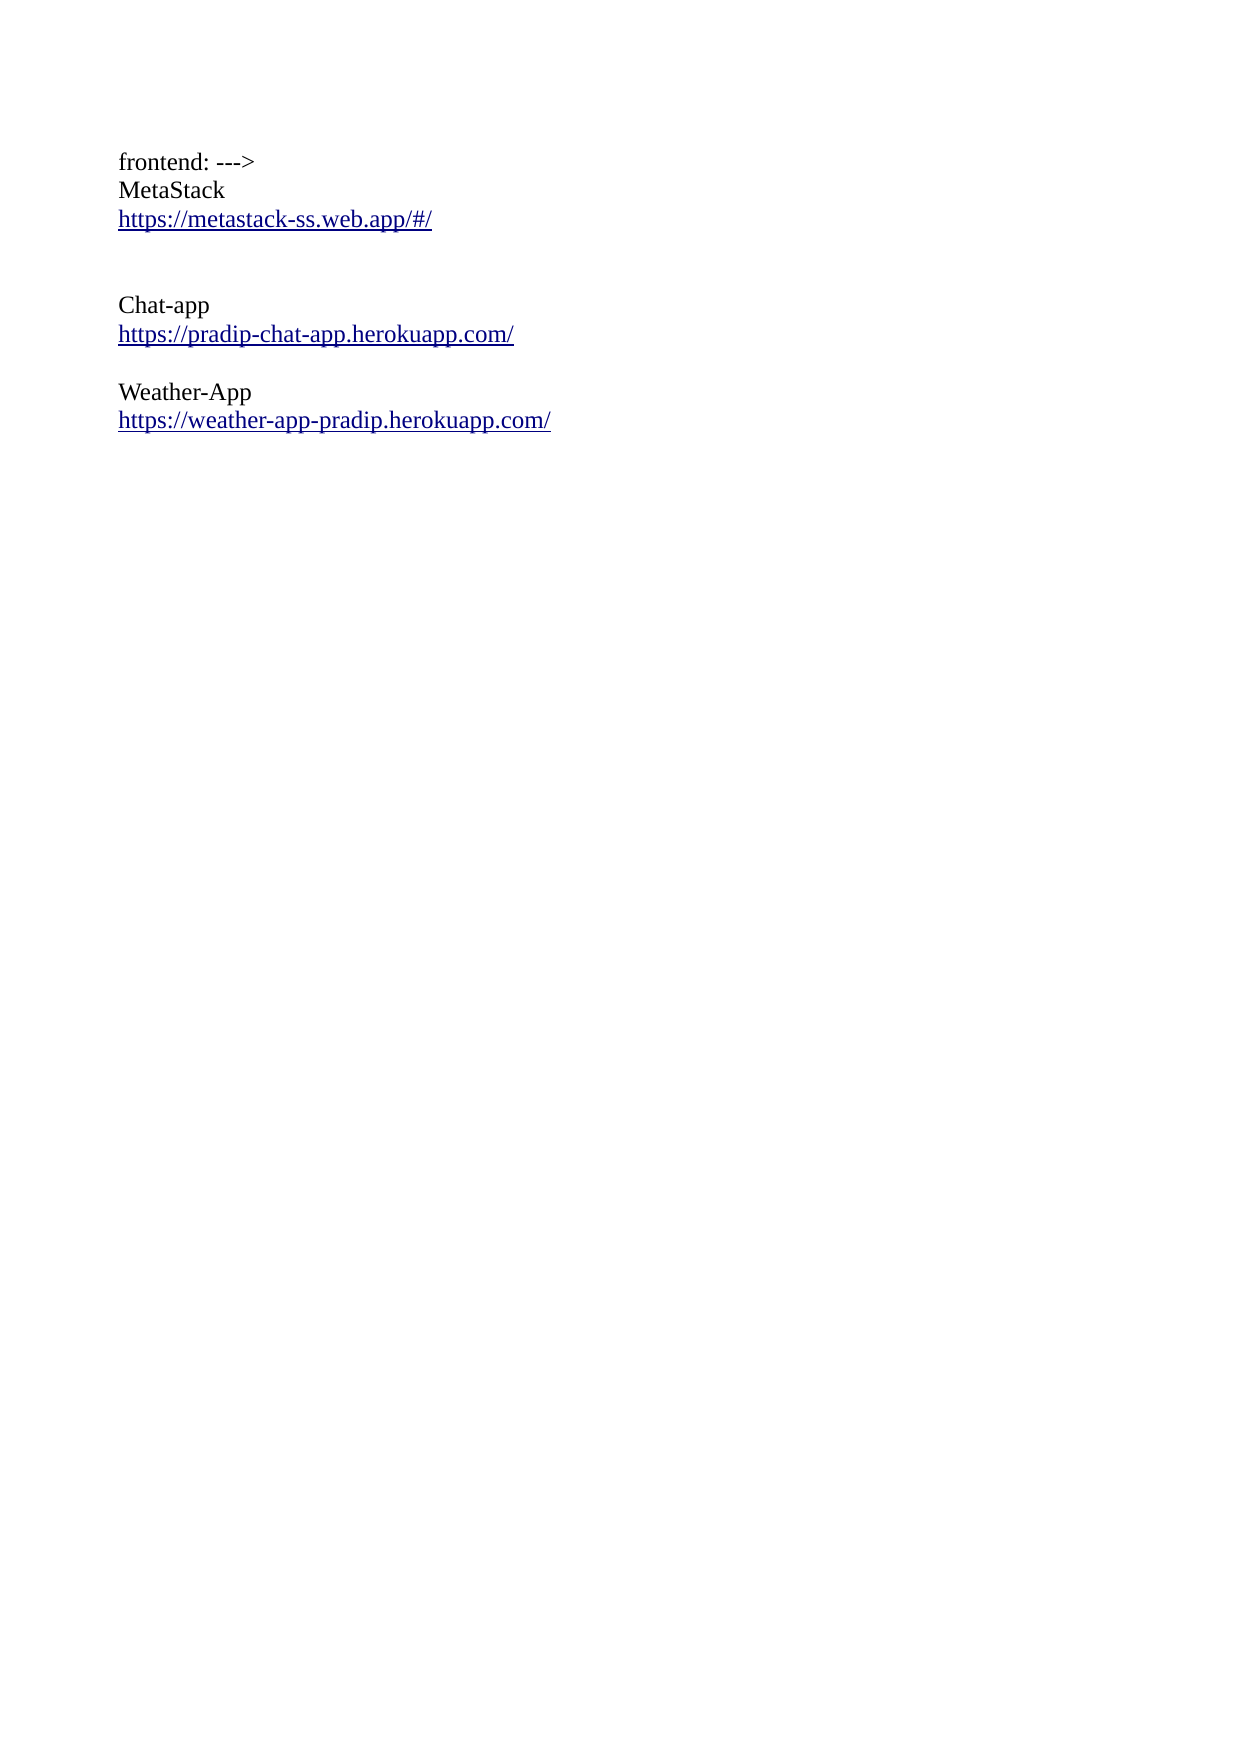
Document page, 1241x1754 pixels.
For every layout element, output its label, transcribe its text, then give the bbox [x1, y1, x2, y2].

text https://pradip-chat-app.herokuapp.com/ [118, 319, 1122, 348]
text Chat-app [118, 291, 1122, 319]
text Weather-App [118, 377, 1122, 406]
text https://metastack-ss.web.app/#/ [118, 204, 1122, 233]
text MetaStack [118, 176, 1122, 204]
text https://weather-app-pradip.herokuapp.com/ [118, 406, 1122, 434]
text frontend: ---> [118, 147, 1122, 176]
